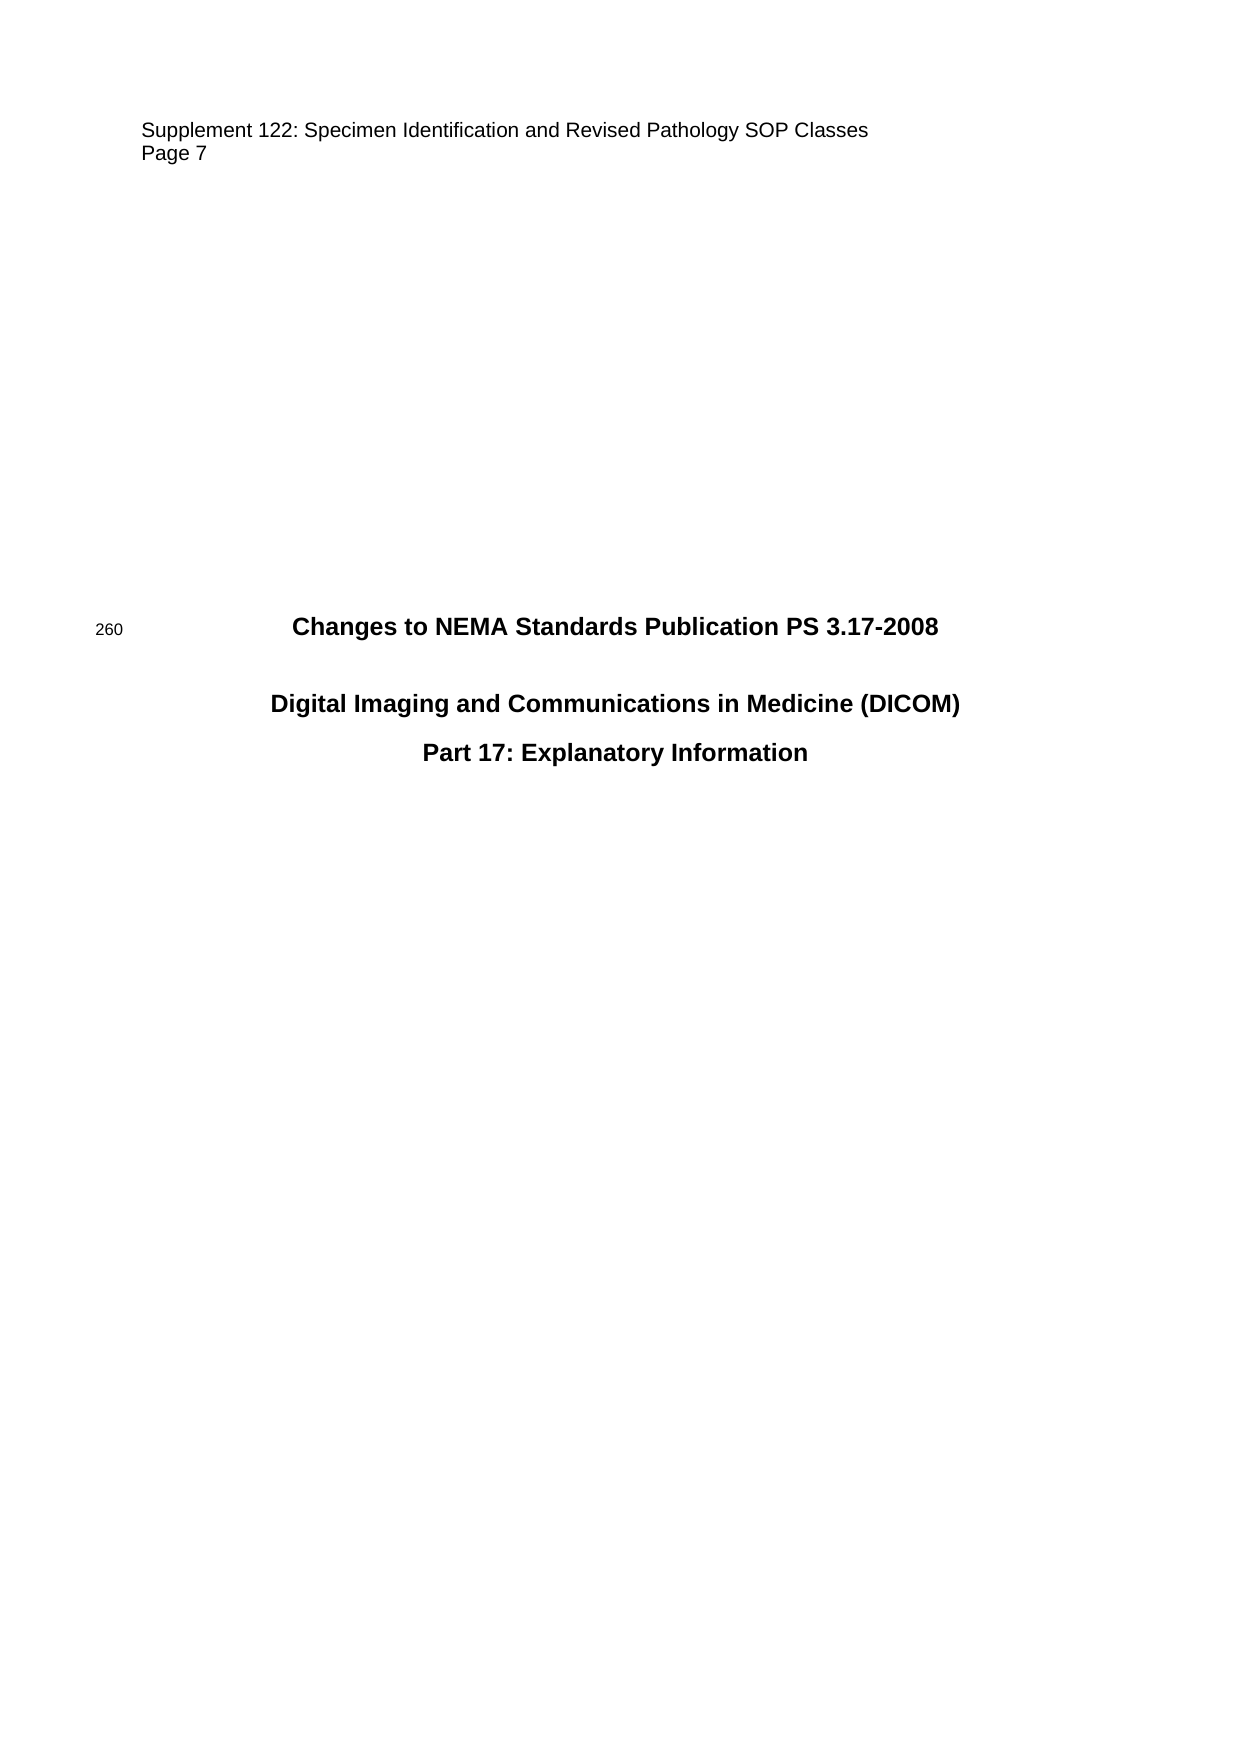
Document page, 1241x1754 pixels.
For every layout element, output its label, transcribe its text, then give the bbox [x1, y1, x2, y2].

subtitle Changes to NEMA Standards Publication PS 3.17-2008 [141, 612, 1090, 640]
text Part 17: Explanatory Information [141, 739, 1090, 767]
text Digital Imaging and Communications in Medicine (DICOM) [141, 690, 1090, 718]
